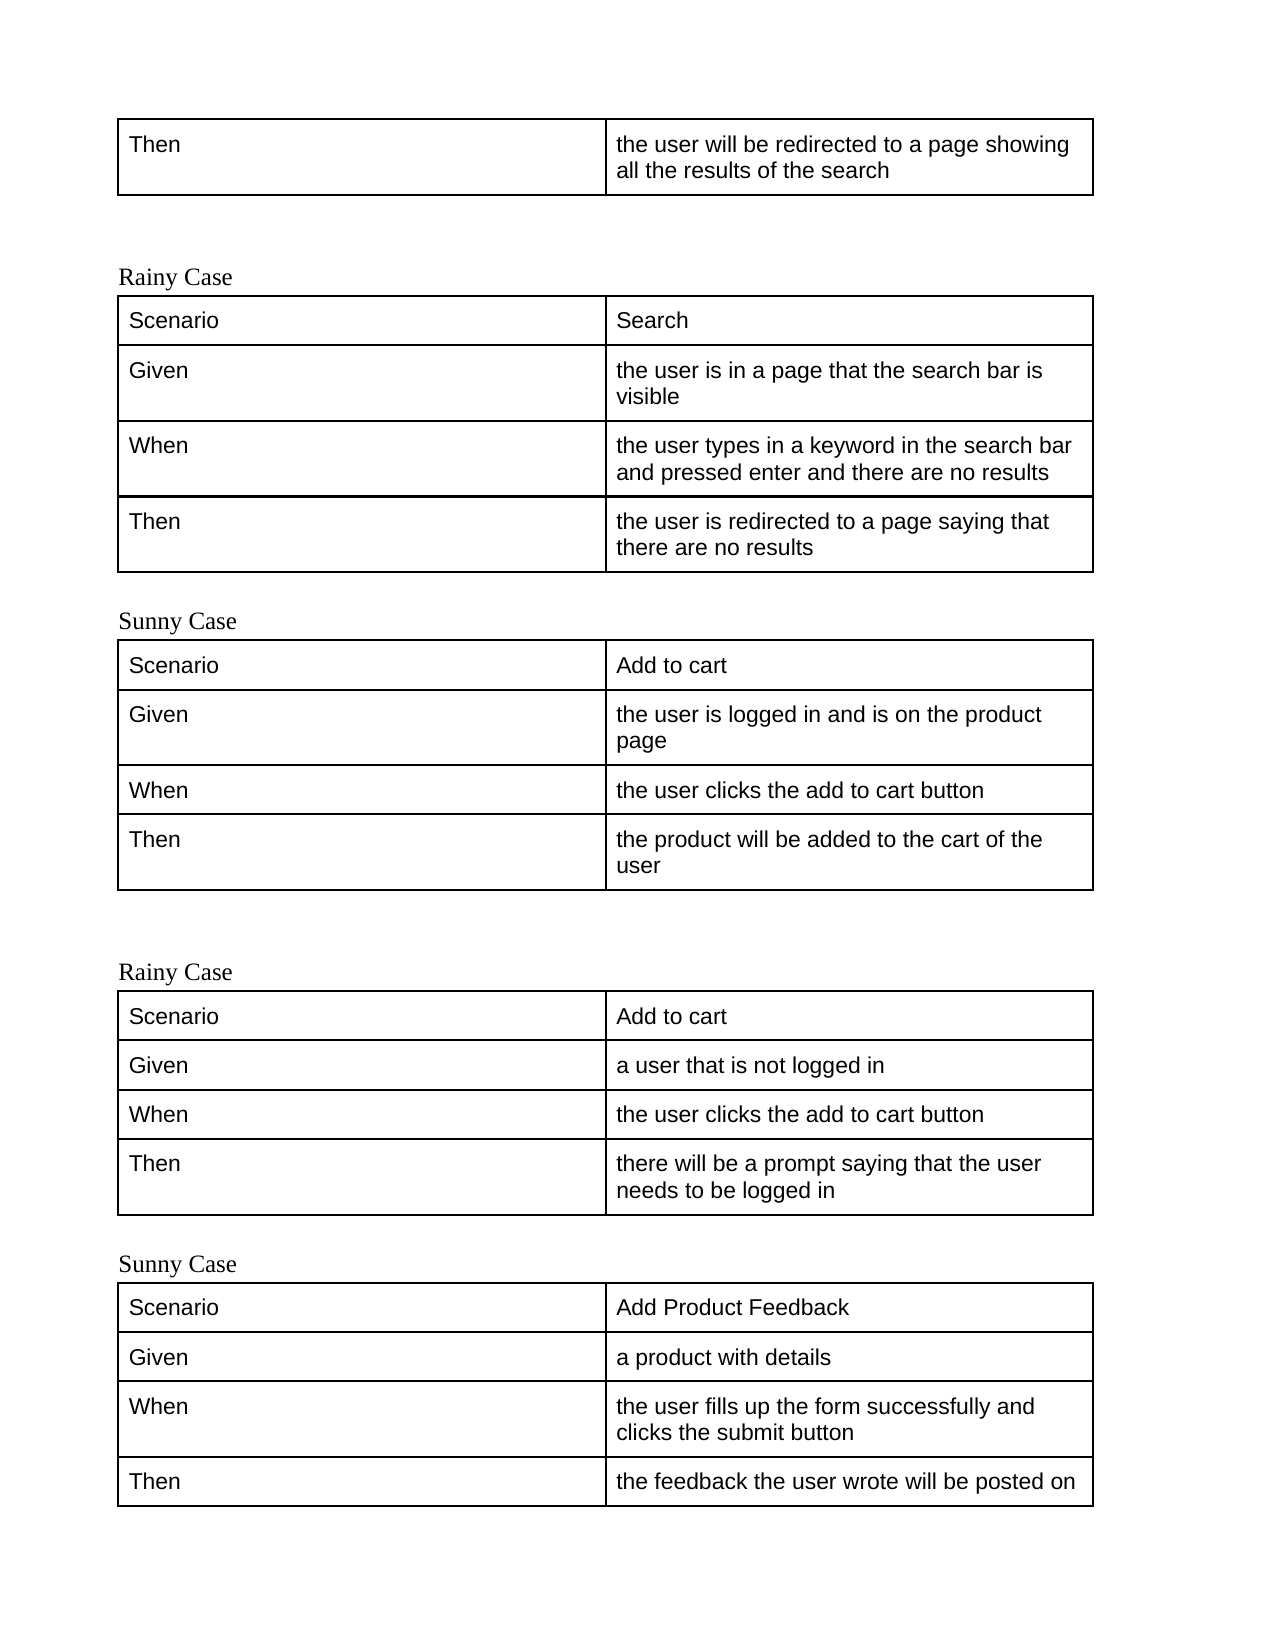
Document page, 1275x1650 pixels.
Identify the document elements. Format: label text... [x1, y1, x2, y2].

table_cell the user is in a page that the search bar is visible [607, 346, 1092, 420]
table_cell the user is redirected to a page saying that there are no results [607, 498, 1092, 571]
table_cell Then [119, 120, 605, 194]
table_cell the user will be redirected to a page showing all the results of the search [607, 120, 1092, 194]
table_header Scenario [119, 641, 605, 688]
table_cell Given [119, 1333, 605, 1380]
text Sunny Case [118, 606, 1157, 635]
table_cell a user that is not logged in [607, 1041, 1092, 1089]
text Rainy Case [118, 957, 1157, 986]
table_cell the user clicks the add to cart button [607, 1091, 1092, 1138]
table_cell a product with details [607, 1333, 1092, 1380]
table_cell Given [119, 1041, 605, 1089]
table_header Scenario [119, 1284, 605, 1331]
text Sunny Case [118, 1249, 1157, 1277]
table_cell the user types in a keyword in the search bar and pressed enter and there are no results [607, 422, 1092, 495]
table_cell When [119, 422, 605, 495]
table_cell Then [119, 1140, 605, 1213]
table_cell the user clicks the add to cart button [607, 766, 1092, 813]
table_header Search [607, 297, 1092, 344]
table_cell When [119, 766, 605, 813]
table_cell the user fills up the form successfully and clicks the submit button [607, 1382, 1092, 1456]
table_header Scenario [119, 992, 605, 1039]
table_cell When [119, 1091, 605, 1138]
table_cell Then [119, 1458, 605, 1505]
table_cell When [119, 1382, 605, 1456]
table_cell the product will be added to the cart of the user [607, 815, 1092, 889]
table_header Add to cart [607, 641, 1092, 688]
table_cell the feedback the user wrote will be posted on [607, 1458, 1092, 1505]
table_header Scenario [119, 297, 605, 344]
table_cell Then [119, 498, 605, 571]
table_cell Then [119, 815, 605, 889]
text Rainy Case [118, 262, 1157, 291]
table_cell there will be a prompt saying that the user needs to be logged in [607, 1140, 1092, 1213]
table_header Add to cart [607, 992, 1092, 1039]
table_cell Given [119, 346, 605, 420]
table_header Add Product Feedback [607, 1284, 1092, 1331]
table_cell the user is logged in and is on the product page [607, 691, 1092, 764]
table_cell Given [119, 691, 605, 764]
